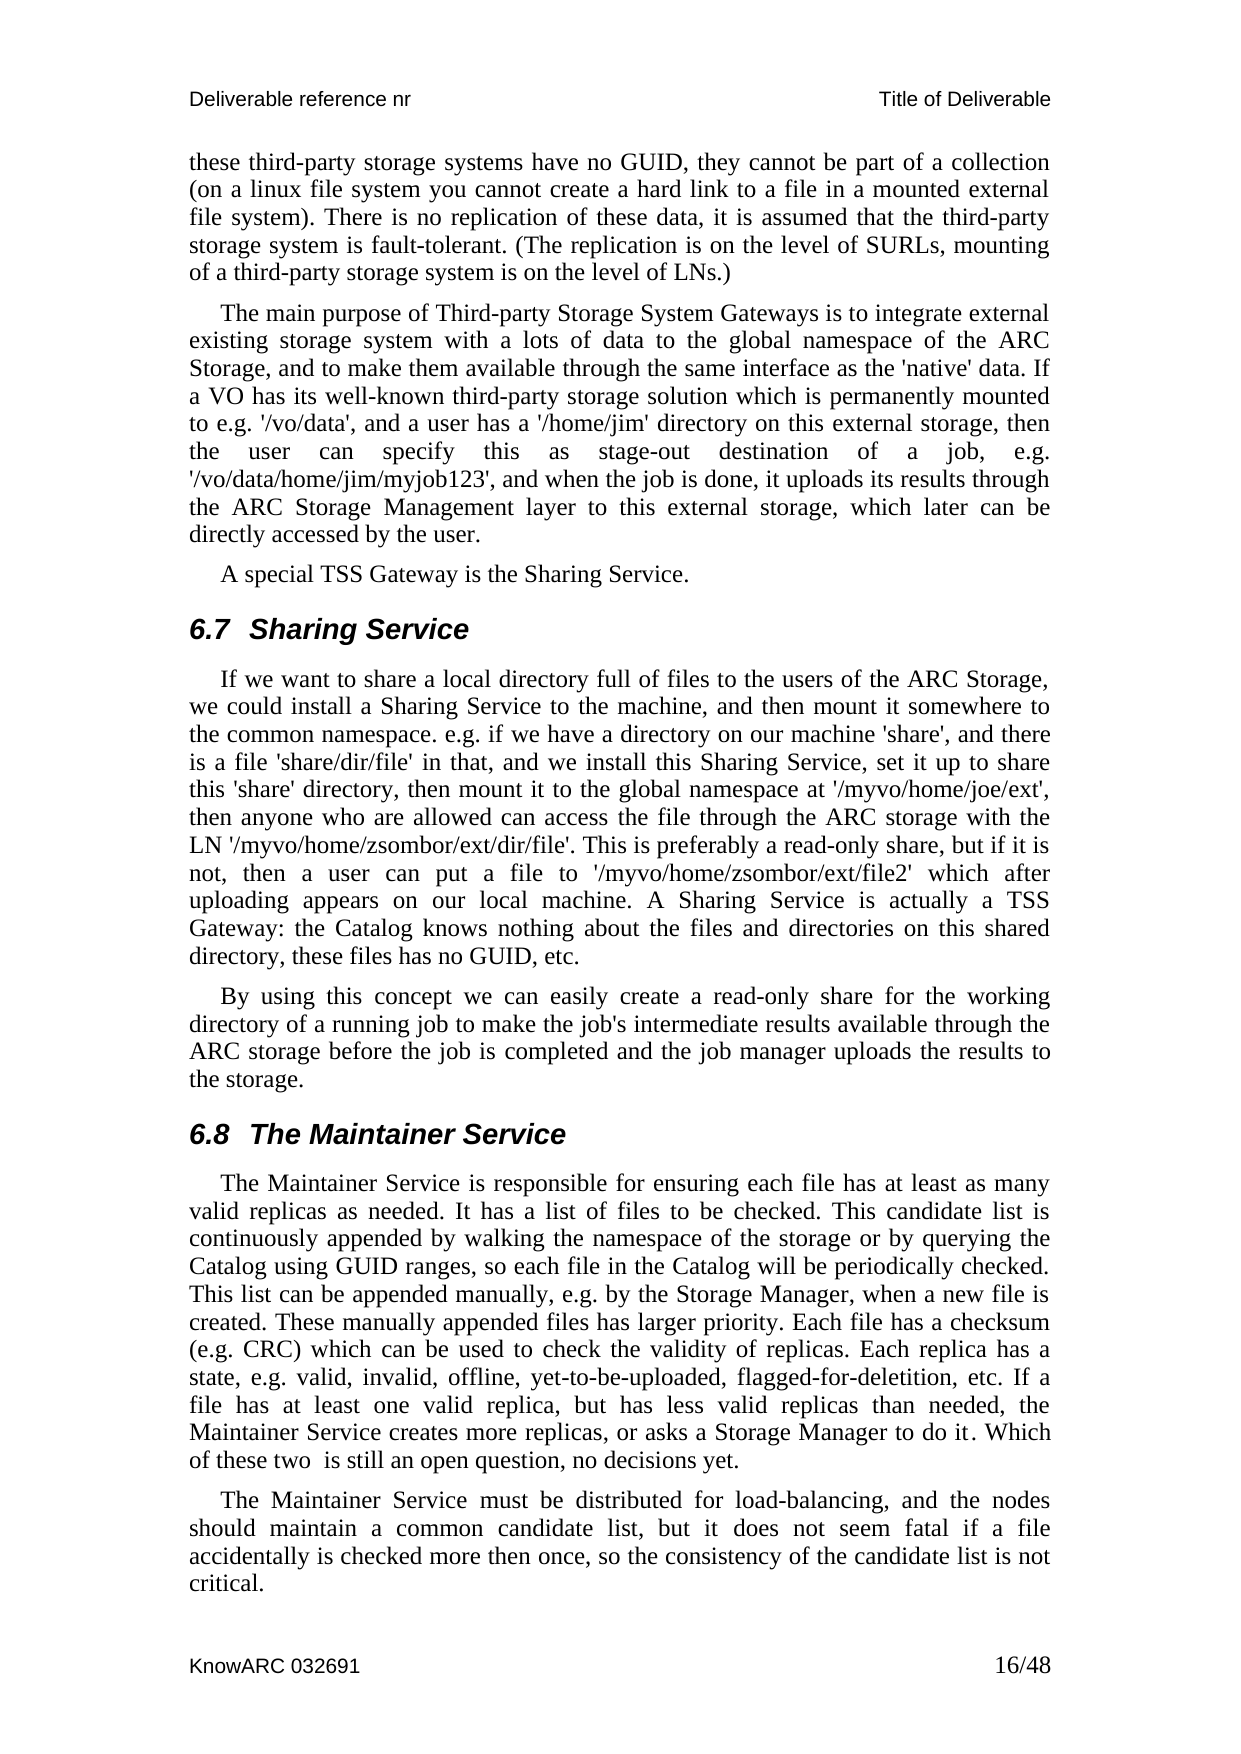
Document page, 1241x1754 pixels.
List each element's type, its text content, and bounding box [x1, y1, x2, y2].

text The Maintainer Service must be distributed for load-balancing, and the nodes should maintain a common candidate list, but it does not seem fatal if a file accidentally is checked more then once, so the consistency of the candidate list is not critical. [189, 1486, 1051, 1597]
text The Maintainer Service is responsible for ensuring each file has at least as many valid replicas as needed. It has a list of files to be checked. This candidate list is continuously appended by walking the namespace of the storage or by querying the Catalog using GUID ranges, so each file in the Catalog will be periodically checked. This list can be appended manually, e.g. by the Storage Manager, when a new file is created. These manually appended files has larger priority. Each file has a checksum (e.g. CRC) which can be used to check the validity of replicas. Each replica has a state, e.g. valid, invalid, offline, yet-to-be-uploaded, flagged-for-deletition, etc. If a file has at least one valid replica, but has less valid replicas than needed, the Maintainer Service creates more replicas, or asks a Storage Manager to do it. Which of these two is still an open question, no decisions yet. [189, 1169, 1051, 1474]
text The main purpose of Third-party Storage System Gateways is to integrate external existing storage system with a lots of data to the global namespace of the ARC Storage, and to make them available through the same interface as the 'native' data. If a VO has its well-known third-party storage solution which is permanently mounted to e.g. '/vo/data', and a user has a '/home/jim' directory on this external storage, then the user can specify this as stage-out destination of a job, e.g. '/vo/data/home/jim/myjob123', and when the job is done, it uploads its results through the ARC Storage Management layer to this external storage, which later can be directly accessed by the user. [189, 299, 1051, 548]
text A special TSS Gateway is the Sharing Service. [189, 561, 1051, 588]
text By using this concept we can easily create a read-only share for the working directory of a running job to make the job's intermediate results available through the ARC storage before the job is completed and the job manager uploads the results to the storage. [189, 982, 1051, 1093]
text If we want to share a local directory full of files to the users of the ARC Storage, we could install a Sharing Service to the machine, and then mount it somewhere to the common namespace. e.g. if we have a directory on our machine 'share', and there is a file 'share/dir/file' in that, and we install this Sharing Service, set it up to share this 'share' directory, then mount it to the global namespace at '/myvo/home/joe/ext', then anyone who are allowed can access the file through the ARC storage with the LN '/myvo/home/zsombor/ext/dir/file'. This is preferably a read-only share, but if it is not, then a user can put a file to '/myvo/home/zsombor/ext/file2' which after uploading appears on our local machine. A Sharing Service is actually a TSS Gateway: the Catalog knows nothing about the files and directories on this shared directory, these files has no GUID, etc. [189, 665, 1051, 969]
subtitle The Maintainer Service [189, 1118, 1051, 1150]
text these third-party storage systems have no GUID, they cannot be part of a collection (on a linux file system you cannot create a hard link to a file in a mounted external file system). There is no replication of these data, it is assumed that the third-party storage system is fault-tolerant. (The replication is on the level of SURLs, mounting of a third-party storage system is on the level of LNs.) [189, 148, 1051, 286]
subtitle Sharing Service [189, 613, 1051, 646]
